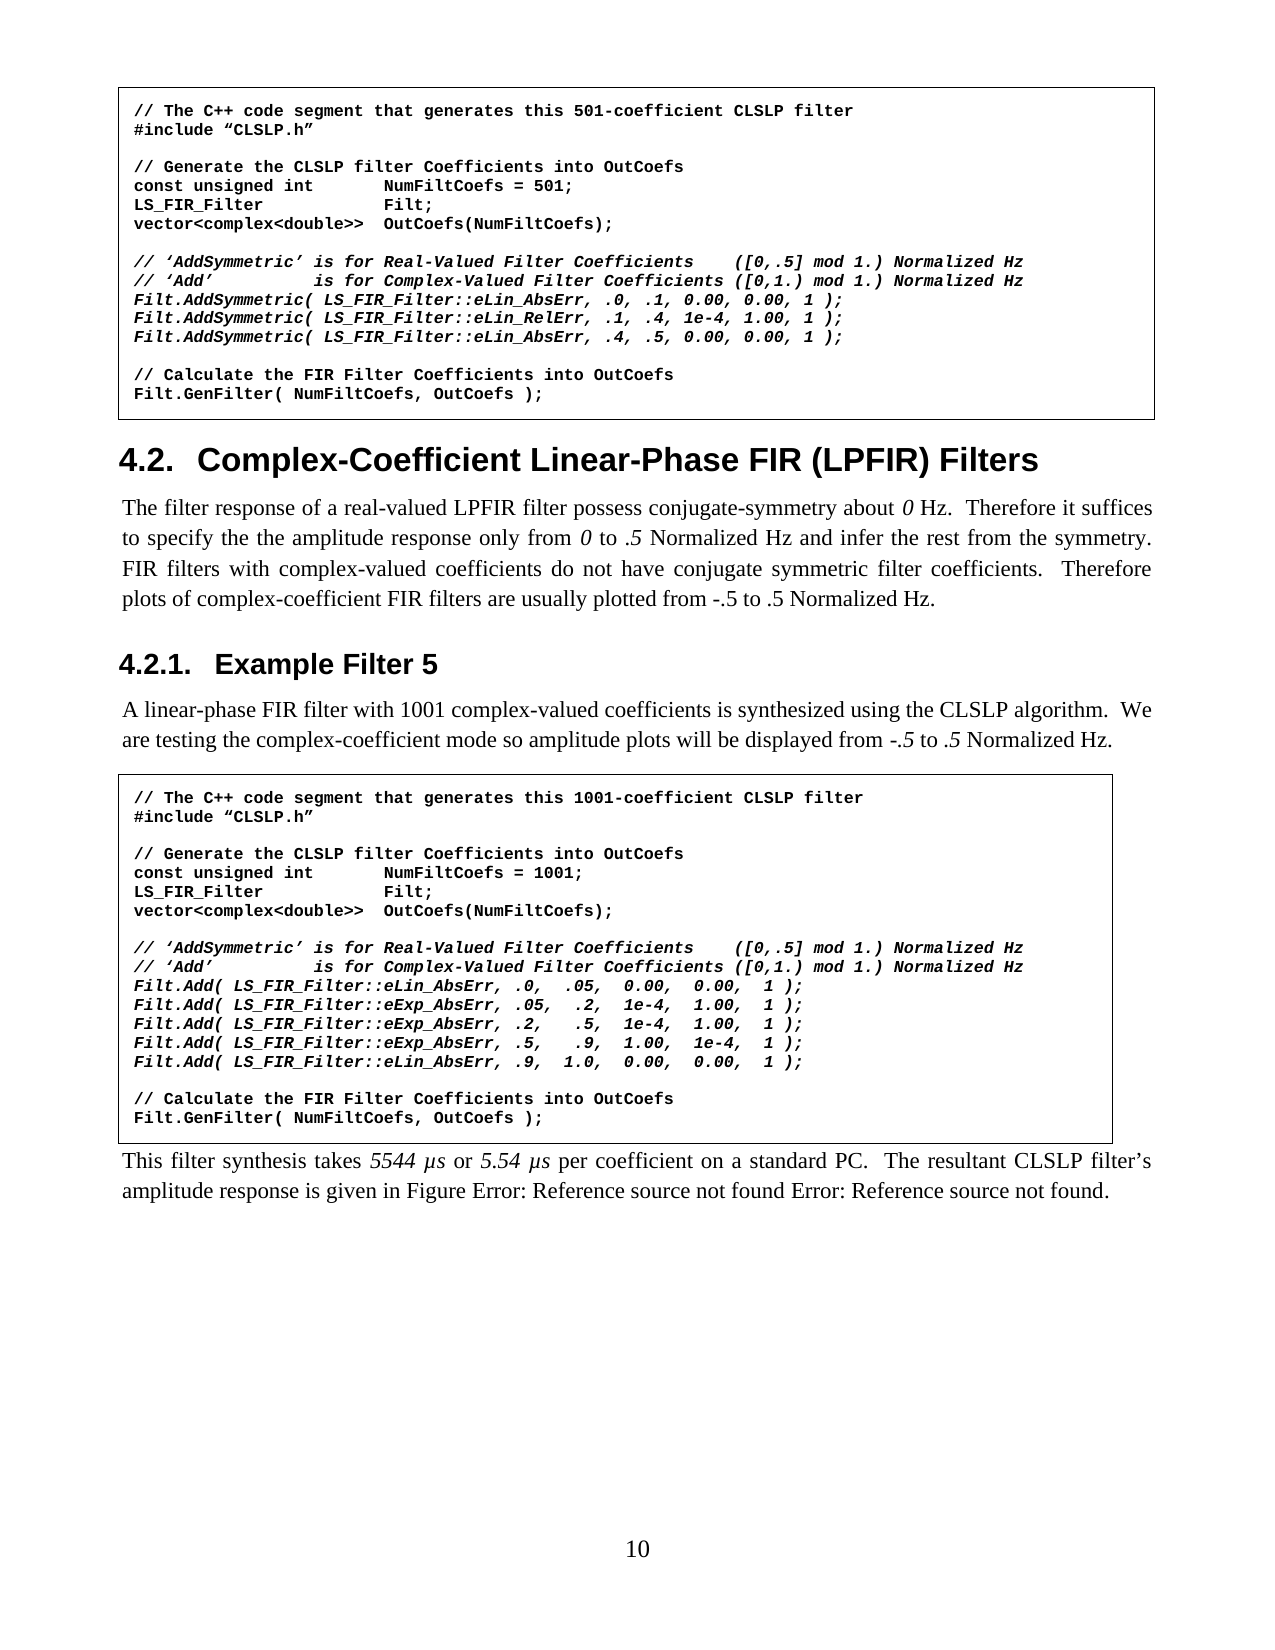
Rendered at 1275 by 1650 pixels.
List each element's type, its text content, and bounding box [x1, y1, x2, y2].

text This filter synthesis takes 5544 µs or 5.54 µs per coefficient on a standard PC. The resultant CLSLP filter’s amplitude response is given in Figure 3.2 below. [119, 1144, 1156, 1206]
text A linear-phase FIR filter with 1001 complex-valued coefficients is synthesized using the CLSLP algorithm. We are testing the complex-coefficient mode so amplitude plots will be displayed from -.5 to .5 Normalized Hz. [119, 693, 1156, 756]
subtitle Example Filter 5 [119, 647, 1156, 681]
subtitle Complex-Coefficient Linear-Phase FIR (LPFIR) Filters [119, 440, 1156, 479]
text The filter response of a real-valued LPFIR filter possess conjugate-symmetry about 0 Hz. Therefore it suffices to specify the the amplitude response only from 0 to .5 Normalized Hz and infer the rest from the symmetry. FIR filters with complex-valued coefficients do not have conjugate symmetric filter coefficients. Therefore plots of complex-coefficient FIR filters are usually plotted from -.5 to .5 Normalized Hz. [119, 491, 1156, 614]
